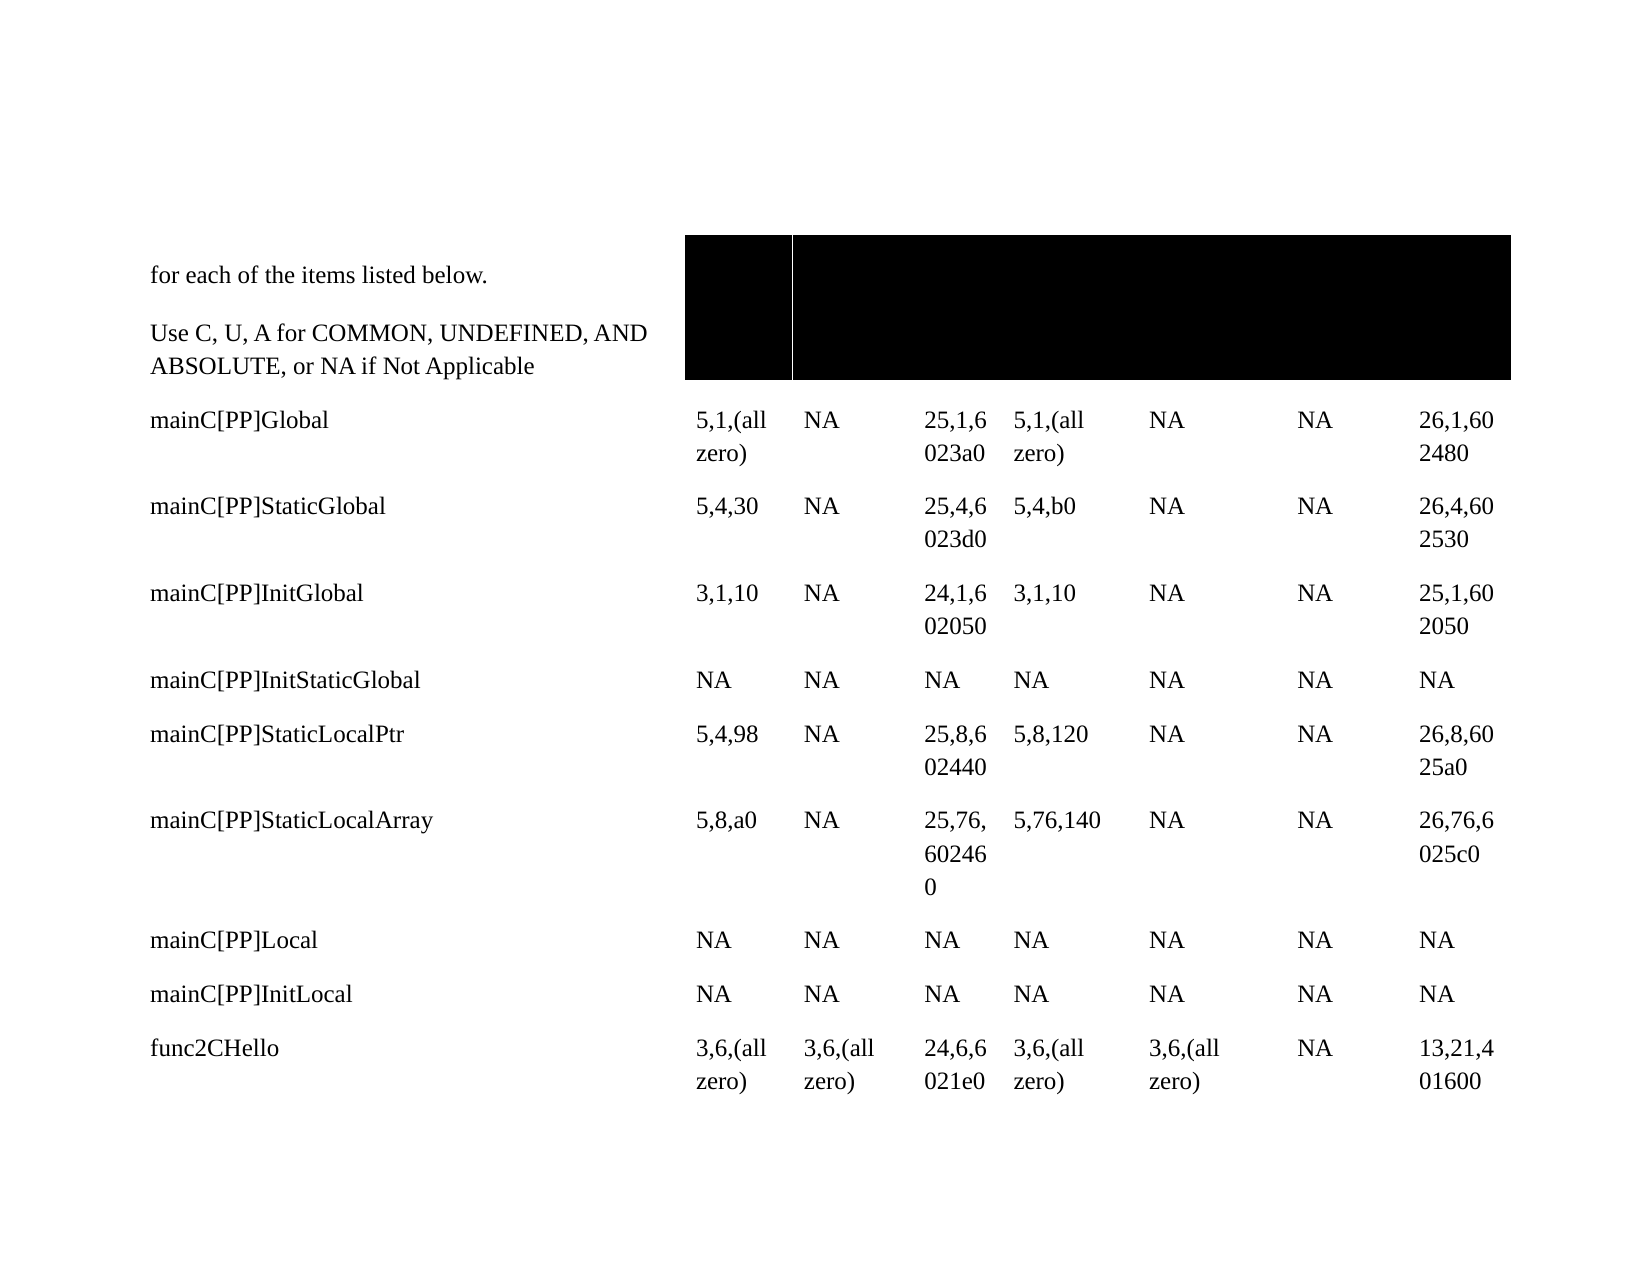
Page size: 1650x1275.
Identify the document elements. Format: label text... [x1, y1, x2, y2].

table_cell 3,1,10 [1002, 553, 1138, 640]
table_cell NA [1286, 640, 1408, 694]
table_cell NA [1138, 553, 1286, 640]
table_cell NA [913, 640, 1002, 694]
table_cell [1408, 235, 1511, 380]
table_cell NA [1138, 900, 1286, 954]
table_cell 3,6,(all zero) [793, 1008, 913, 1095]
table_cell 25,8,602440 [913, 694, 1002, 781]
table_cell mainC[PP]StaticLocalArray [139, 781, 684, 900]
table_cell NA [1286, 694, 1408, 781]
table_cell 26,4,602530 [1408, 467, 1511, 553]
table_cell 13,21,401600 [1408, 1008, 1511, 1095]
table_cell 3,1,10 [685, 553, 792, 640]
table_cell NA [793, 900, 913, 954]
table_cell NA [793, 553, 913, 640]
table_cell NA [1138, 781, 1286, 900]
table_cell NA [1138, 954, 1286, 1008]
table_cell 3,6,(all zero) [1138, 1008, 1286, 1095]
table_cell 5,1,(all zero) [1002, 380, 1138, 467]
table_cell [685, 235, 792, 380]
table_cell mainC[PP]StaticGlobal [139, 467, 684, 553]
table_cell NA [1408, 954, 1511, 1008]
table_cell NA [793, 954, 913, 1008]
table_cell 25,76,602460 [913, 781, 1002, 900]
table_cell for each of the items listed below. Use C, U, A for COMMON, UNDEFINED, AND ABSOLUTE, or NA if Not Applicable [139, 235, 684, 380]
table_cell 5,8,a0 [685, 781, 792, 900]
table_cell NA [1138, 694, 1286, 781]
table_cell func2CHello [139, 1008, 684, 1095]
table_cell NA [1286, 781, 1408, 900]
table_cell NA [1138, 380, 1286, 467]
table_cell 3,6,(all zero) [1002, 1008, 1138, 1095]
table_cell 25,1,602050 [1408, 553, 1511, 640]
table_cell NA [1138, 467, 1286, 553]
table_cell 5,4,30 [685, 467, 792, 553]
table_cell 25,4,6023d0 [913, 467, 1002, 553]
table_cell NA [1002, 640, 1138, 694]
table_cell NA [1286, 1008, 1408, 1095]
table_cell [1002, 235, 1138, 380]
table_cell NA [793, 467, 913, 553]
table_cell 5,76,140 [1002, 781, 1138, 900]
table_cell NA [793, 640, 913, 694]
table_cell mainC[PP]Global [139, 380, 684, 467]
table_cell NA [1138, 640, 1286, 694]
table_cell 5,1,(all zero) [685, 380, 792, 467]
table_cell NA [685, 900, 792, 954]
table_cell mainC[PP]StaticLocalPtr [139, 694, 684, 781]
table_cell NA [1286, 380, 1408, 467]
table_cell NA [685, 640, 792, 694]
table_cell [1286, 235, 1408, 380]
table_cell 24,1,602050 [913, 553, 1002, 640]
table_cell NA [1002, 900, 1138, 954]
table_cell 5,4,b0 [1002, 467, 1138, 553]
table_cell 26,8,6025a0 [1408, 694, 1511, 781]
table_cell NA [1408, 640, 1511, 694]
table_cell mainC[PP]InitGlobal [139, 553, 684, 640]
table_cell NA [685, 954, 792, 1008]
table_cell NA [1286, 900, 1408, 954]
table_cell [1138, 235, 1286, 380]
table_cell 3,6,(all zero) [685, 1008, 792, 1095]
table_cell NA [1002, 954, 1138, 1008]
table_cell mainC[PP]Local [139, 900, 684, 954]
table_cell 5,8,120 [1002, 694, 1138, 781]
table_cell NA [1286, 467, 1408, 553]
table_cell NA [913, 900, 1002, 954]
table_cell [913, 235, 1002, 380]
table_cell NA [1408, 900, 1511, 954]
table_cell 26,76,6025c0 [1408, 781, 1511, 900]
table_cell mainC[PP]InitStaticGlobal [139, 640, 684, 694]
table_cell NA [913, 954, 1002, 1008]
table_cell 26,1,602480 [1408, 380, 1511, 467]
table_cell NA [793, 380, 913, 467]
table_cell NA [1286, 553, 1408, 640]
table_cell NA [1286, 954, 1408, 1008]
table_cell 5,4,98 [685, 694, 792, 781]
table_cell NA [793, 694, 913, 781]
table_cell mainC[PP]InitLocal [139, 954, 684, 1008]
table_cell NA [793, 781, 913, 900]
table_cell 24,6,6021e0 [913, 1008, 1002, 1095]
table_cell 25,1,6023a0 [913, 380, 1002, 467]
table_cell [793, 235, 913, 380]
